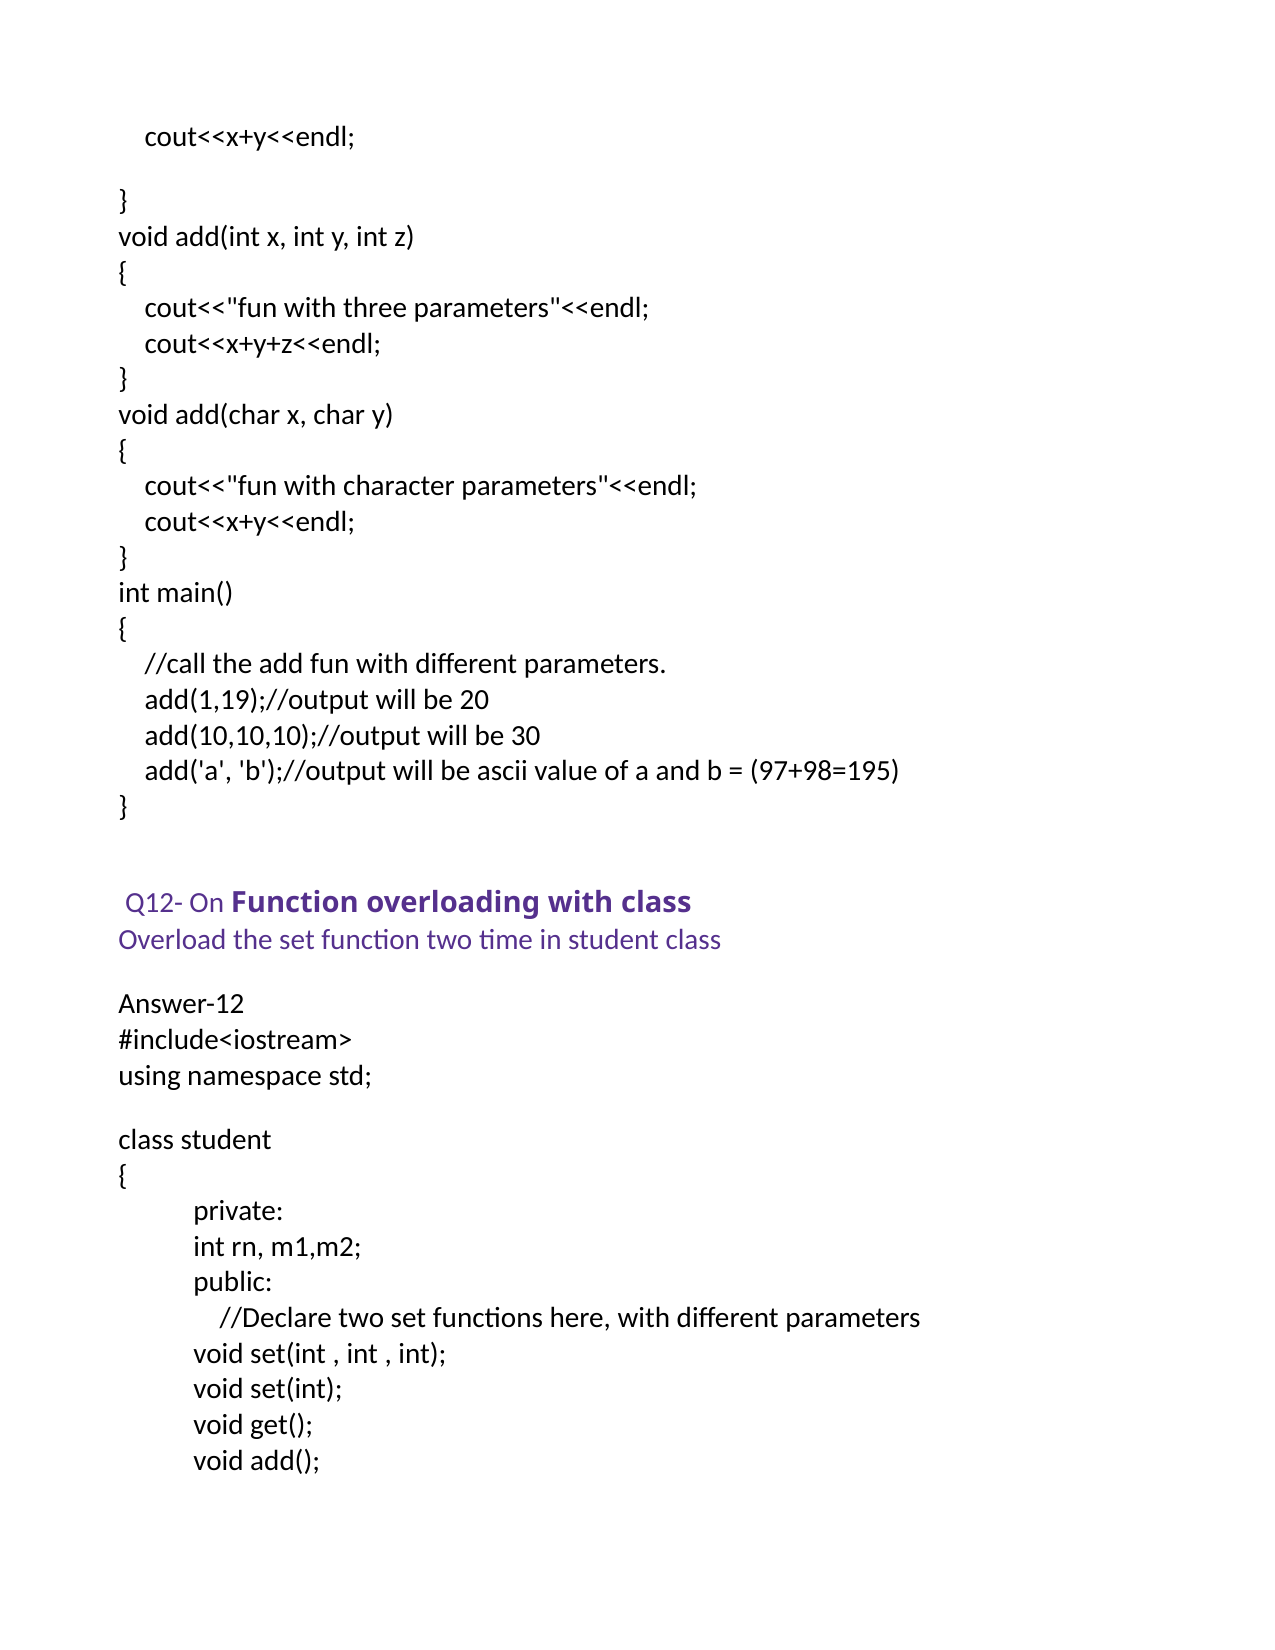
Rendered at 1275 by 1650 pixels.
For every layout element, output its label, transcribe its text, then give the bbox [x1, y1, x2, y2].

text } [118, 182, 1157, 218]
text } [118, 788, 1157, 824]
text public: [118, 1263, 1157, 1299]
text class student [118, 1121, 1157, 1157]
text } [118, 539, 1157, 574]
text { [118, 610, 1157, 646]
text void add(int x, int y, int z) [118, 218, 1157, 254]
text { [118, 254, 1157, 289]
text cout<<x+y<<endl; [118, 118, 1157, 154]
text void set(int); [118, 1370, 1157, 1406]
text int rn, m1,m2; [118, 1228, 1157, 1263]
text using namespace std; [118, 1057, 1157, 1092]
text Overload the set function two time in student class [118, 921, 1157, 957]
text void add(char x, char y) [118, 396, 1157, 432]
text void set(int , int , int); [118, 1335, 1157, 1370]
text cout<<x+y<<endl; [118, 503, 1157, 539]
text cout<<"fun with character parameters"<<endl; [118, 467, 1157, 503]
text { [118, 1157, 1157, 1192]
text private: [118, 1192, 1157, 1228]
text cout<<"fun with three parameters"<<endl; [118, 289, 1157, 325]
text Q12- On Function overloading with class [118, 881, 1157, 921]
text add(10,10,10);//output will be 30 [118, 717, 1157, 752]
text Answer-12 [118, 985, 1157, 1021]
text { [118, 432, 1157, 467]
text void get(); [118, 1406, 1157, 1442]
text #include<iostream> [118, 1021, 1157, 1057]
text add('a', 'b');//output will be ascii value of a and b = (97+98=195) [118, 752, 1157, 788]
text void add(); [118, 1442, 1157, 1477]
text //call the add fun with different parameters. [118, 646, 1157, 681]
text int main() [118, 574, 1157, 610]
text cout<<x+y+z<<endl; [118, 325, 1157, 361]
text } [118, 361, 1157, 396]
text //Declare two set functions here, with different parameters [118, 1299, 1157, 1335]
text add(1,19);//output will be 20 [118, 681, 1157, 717]
